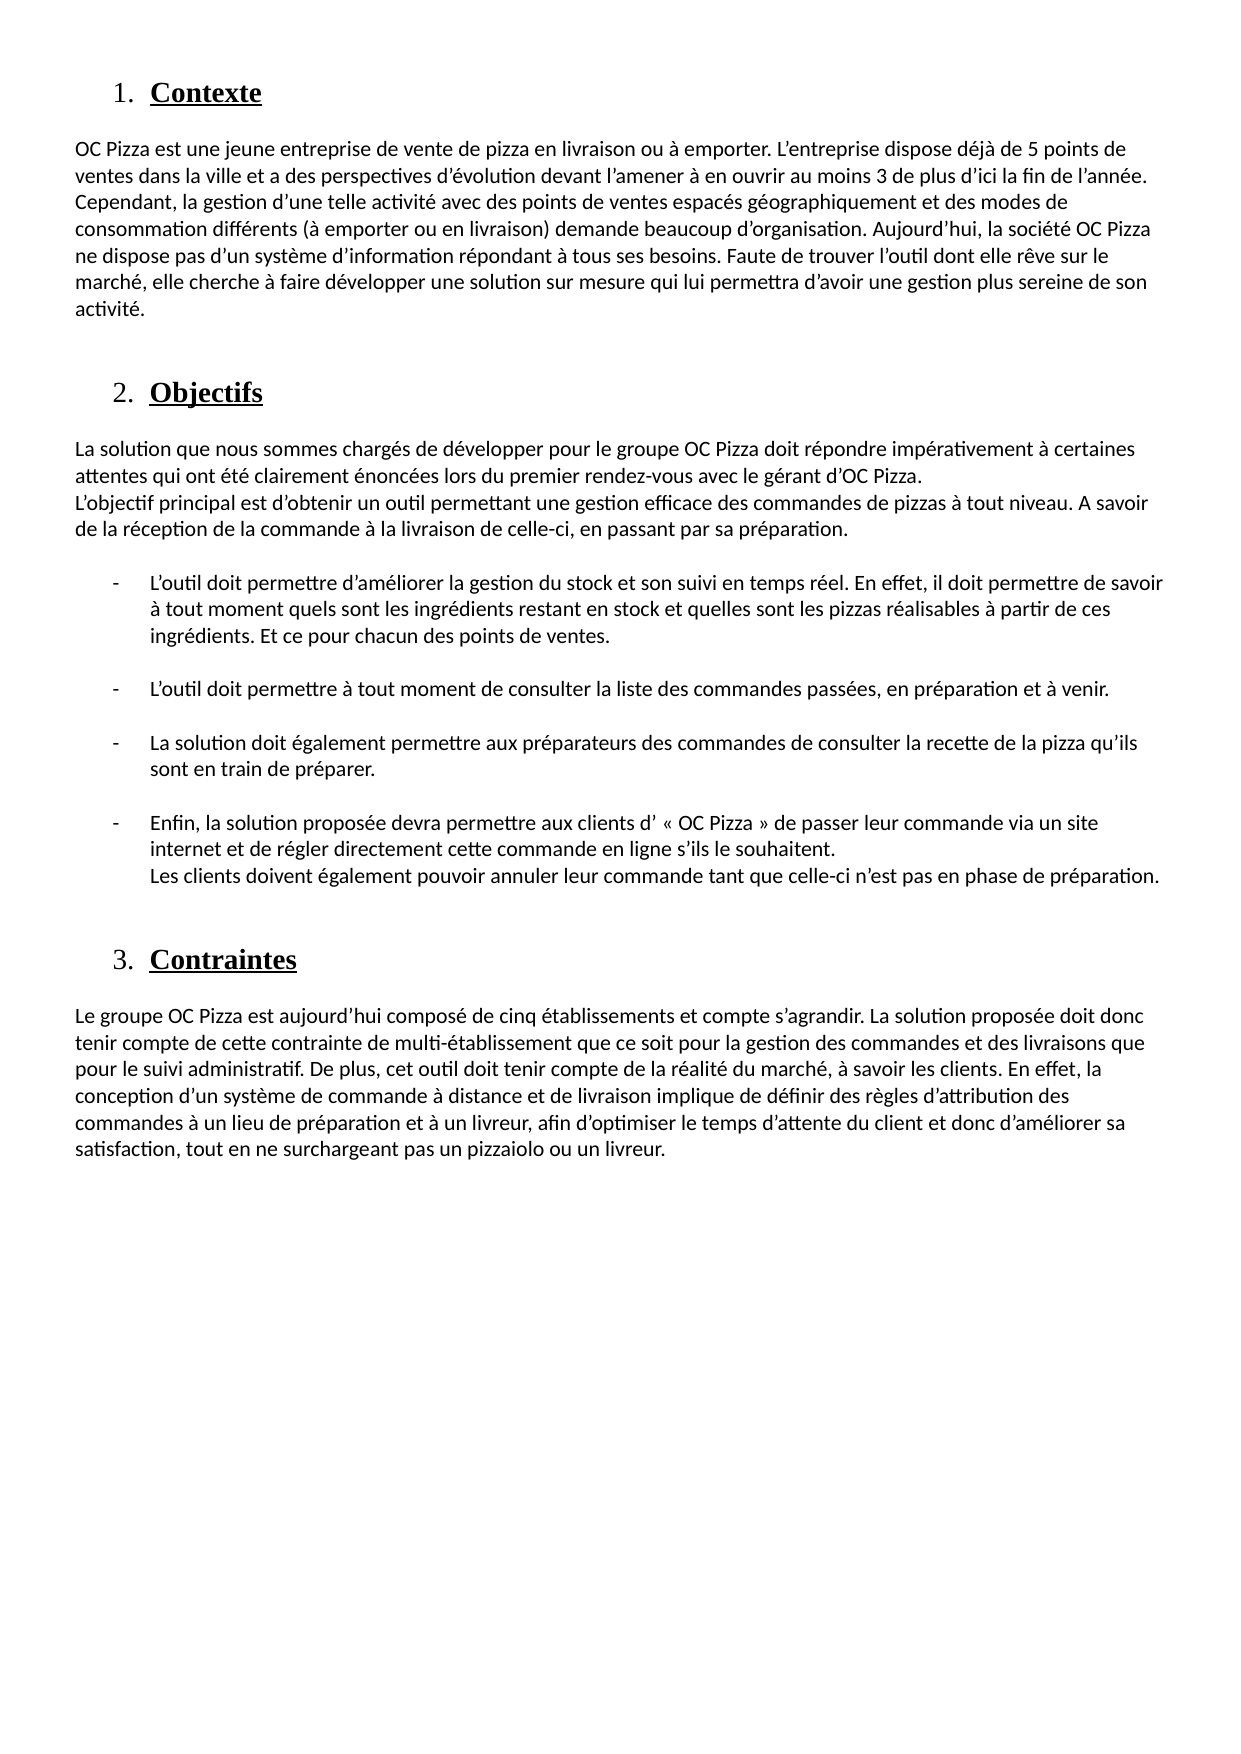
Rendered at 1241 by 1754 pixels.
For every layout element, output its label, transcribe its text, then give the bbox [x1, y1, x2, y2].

list L’outil doit permettre à tout moment de consulter la liste des commandes passées, en préparation et à venir. [112, 675, 1165, 702]
list La solution doit également permettre aux préparateurs des commandes de consulter la recette de la pizza qu’ils sont en train de préparer. [112, 729, 1165, 782]
subtitle Objectifs [112, 375, 1165, 409]
list L’outil doit permettre d’améliorer la gestion du stock et son suivi en temps réel. En effet, il doit permettre de savoir à tout moment quels sont les ingrédients restant en stock et quelles sont les pizzas réalisables à partir de ces ingrédients. Et ce pour chacun des points de ventes. [112, 569, 1165, 649]
text L’objectif principal est d’obtenir un outil permettant une gestion efficace des commandes de pizzas à tout niveau. A savoir de la réception de la commande à la livraison de celle-ci, en passant par sa préparation. [75, 489, 1165, 542]
text Le groupe OC Pizza est aujourd’hui composé de cinq établissements et compte s’agrandir. La solution proposée doit donc tenir compte de cette contrainte de multi-établissement que ce soit pour la gestion des commandes et des livraisons que pour le suivi administratif. De plus, cet outil doit tenir compte de la réalité du marché, à savoir les clients. En effet, la conception d’un système de commande à distance et de livraison implique de définir des règles d’attribution des commandes à un lieu de préparation et à un livreur, afin d’optimiser le temps d’attente du client et donc d’améliorer sa satisfaction, tout en ne surchargeant pas un pizzaiolo ou un livreur. [75, 1002, 1165, 1162]
list Enfin, la solution proposée devra permettre aux clients d’ « OC Pizza » de passer leur commande via un site internet et de régler directement cette commande en ligne s’ils le souhaitent. Les clients doivent également pouvoir annuler leur commande tant que celle-ci n’est pas en phase de préparation. [112, 809, 1165, 889]
subtitle Contraintes [112, 942, 1165, 976]
text La solution que nous sommes chargés de développer pour le groupe OC Pizza doit répondre impérativement à certaines attentes qui ont été clairement énoncées lors du premier rendez-vous avec le gérant d’OC Pizza. [75, 435, 1165, 489]
subtitle Contexte [112, 75, 1165, 108]
text OC Pizza est une jeune entreprise de vente de pizza en livraison ou à emporter. L’entreprise dispose déjà de 5 points de ventes dans la ville et a des perspectives d’évolution devant l’amener à en ouvrir au moins 3 de plus d’ici la fin de l’année. Cependant, la gestion d’une telle activité avec des points de ventes espacés géographiquement et des modes de consommation différents (à emporter ou en livraison) demande beaucoup d’organisation. Aujourd’hui, la société OC Pizza ne dispose pas d’un système d’information répondant à tous ses besoins. Faute de trouver l’outil dont elle rêve sur le marché, elle cherche à faire développer une solution sur mesure qui lui permettra d’avoir une gestion plus sereine de son activité. [75, 135, 1165, 322]
